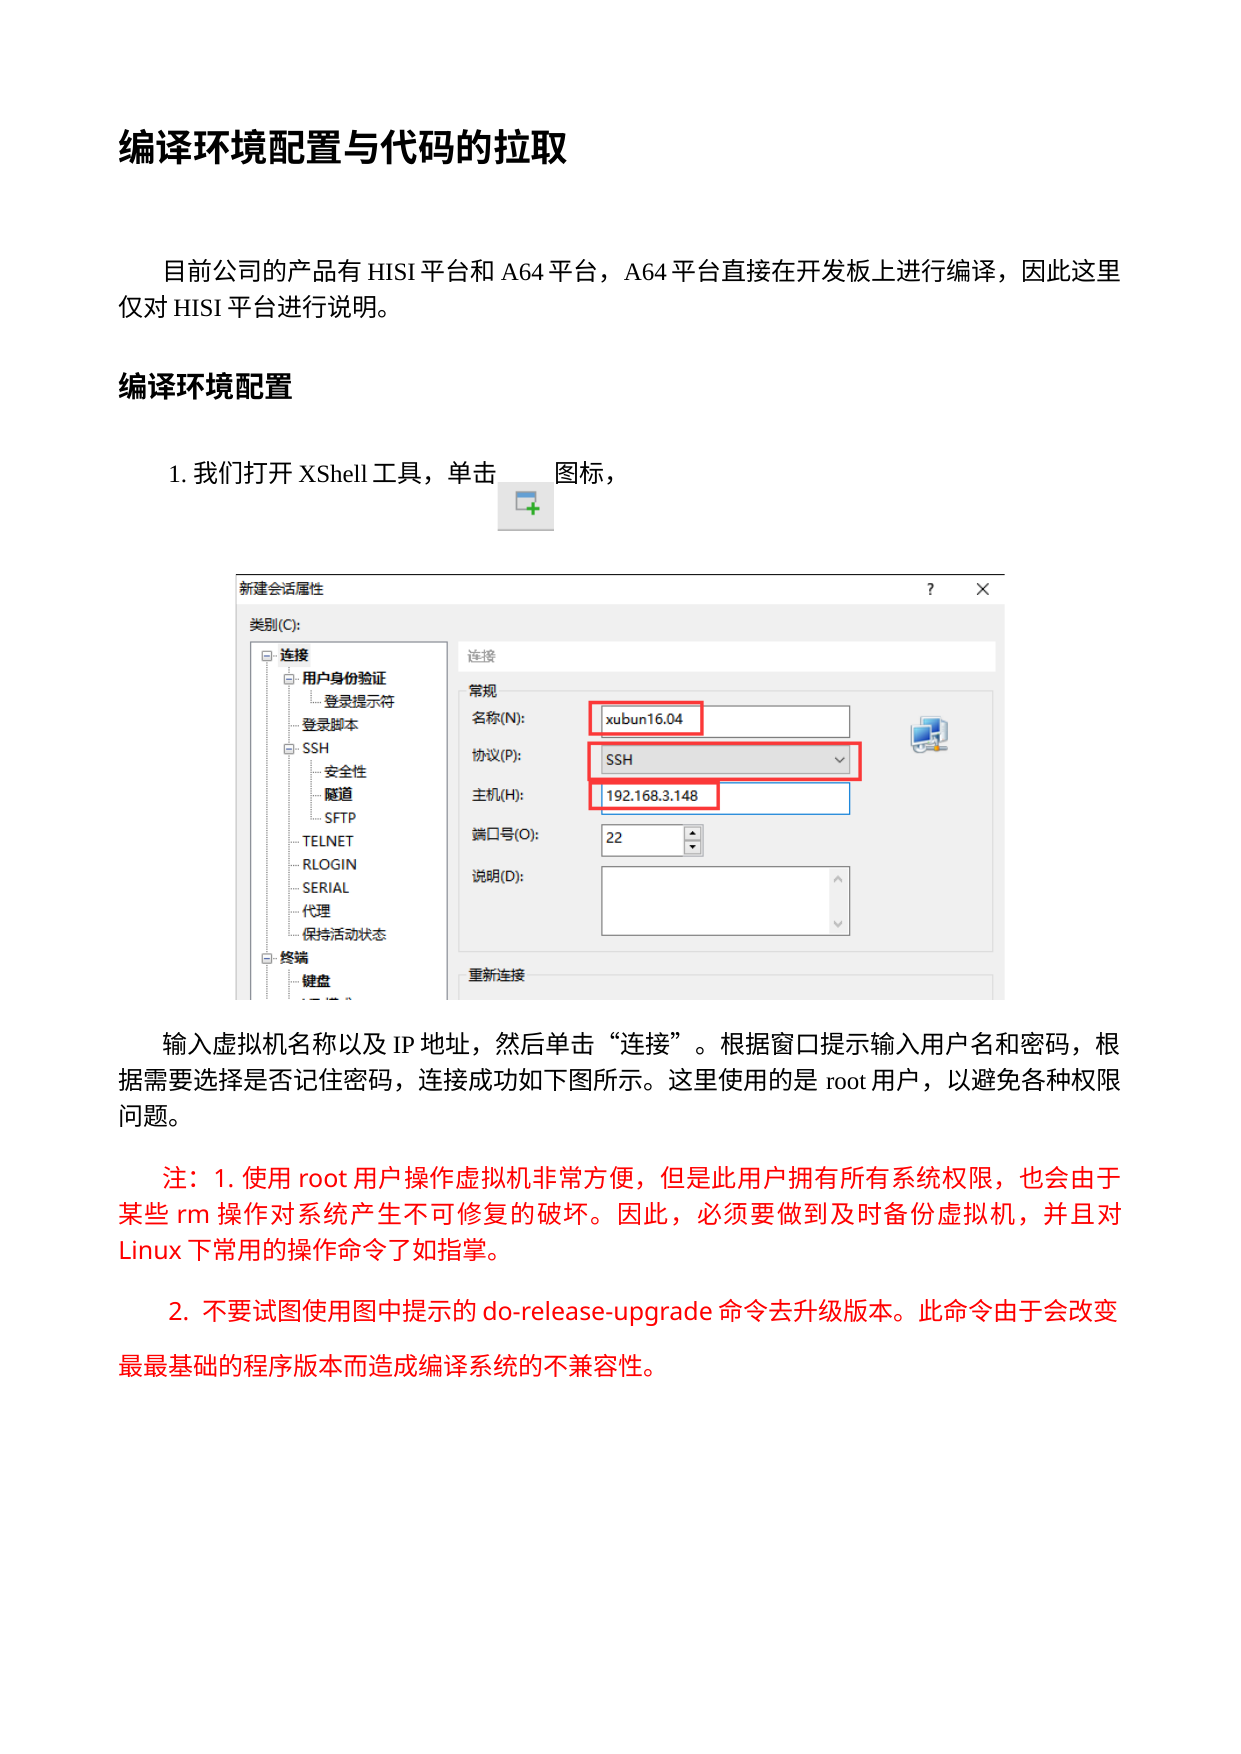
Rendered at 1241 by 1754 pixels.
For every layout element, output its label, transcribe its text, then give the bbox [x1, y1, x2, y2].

subtitle 编译环境配置 [118, 363, 1122, 405]
subtitle 编译环境配置与代码的拉取 [118, 118, 1122, 172]
list 不要试图使用图中提示的do-release-upgrade命令去升级版本。此命令由于会改变最最基础的程序版本而造成编译系统的不兼容性。 [118, 1292, 1122, 1382]
list 我们打开XShell工具，单击图标， [118, 454, 1122, 531]
text 输入虚拟机名称以及IP地址，然后单击“连接”。根据窗口提示输入用户名和密码，根据需要选择是否记住密码，连接成功如下图所示。这里使用的是root用户，以避免各种权限问题。 [118, 1024, 1122, 1133]
text 注：1. 使用root用户操作虚拟机非常方便，但是此用户拥有所有系统权限，也会由于某些rm操作对系统产生不可修复的破坏。因此，必须要做到及时备份虚拟机，并且对Linux下常用的操作命令了如指掌。 [118, 1158, 1122, 1267]
text 目前公司的产品有HISI平台和A64平台，A64平台直接在开发板上进行编译，因此这里仅对HISI平台进行说明。 [118, 251, 1122, 323]
